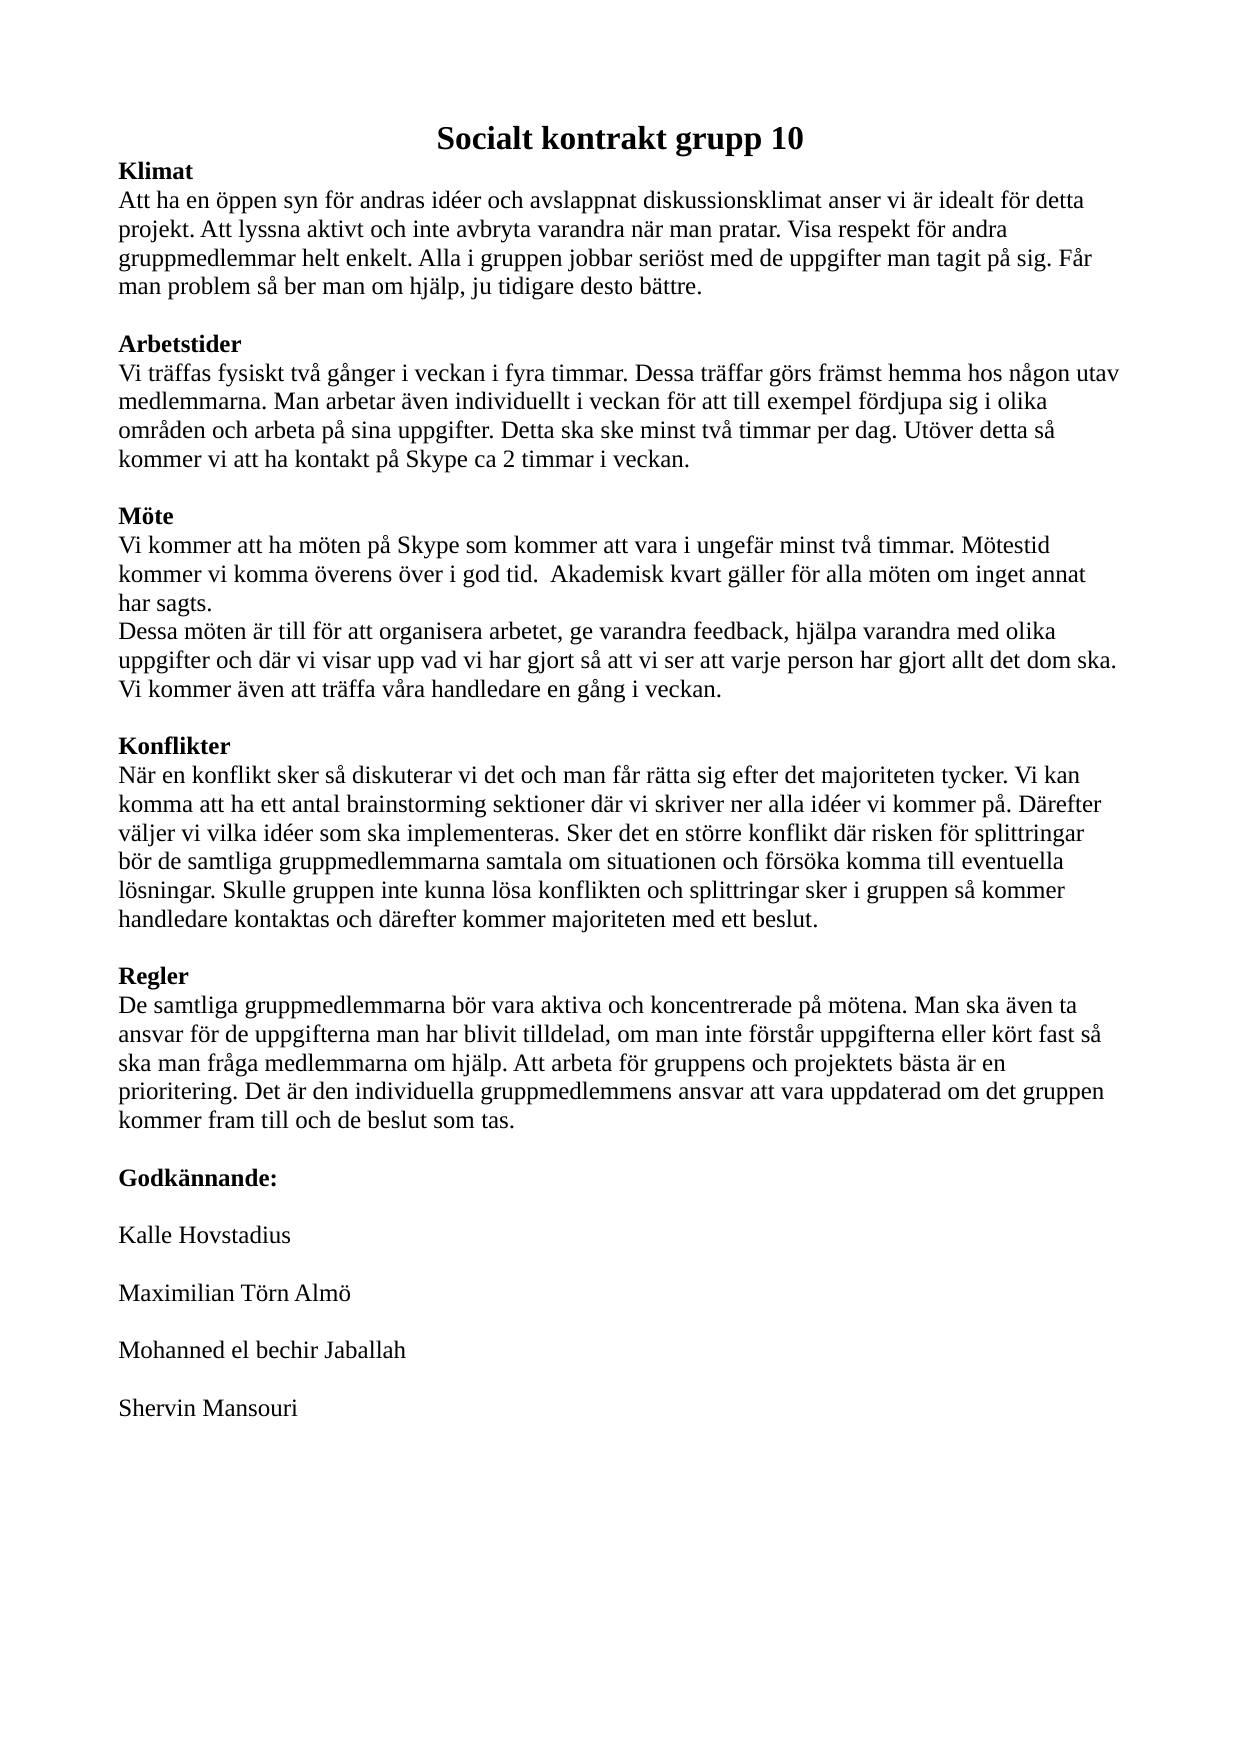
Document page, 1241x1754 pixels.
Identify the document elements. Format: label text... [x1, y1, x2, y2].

text Regler [118, 961, 1122, 990]
text Klimat [118, 156, 1122, 185]
text De samtliga gruppmedlemmarna bör vara aktiva och koncentrerade på mötena. Man ska även ta ansvar för de uppgifterna man har blivit tilldelad, om man inte förstår uppgifterna eller kört fast så ska man fråga medlemmarna om hjälp. Att arbeta för gruppens och projektets bästa är en prioritering. Det är den individuella gruppmedlemmens ansvar att vara uppdaterad om det gruppen kommer fram till och de beslut som tas. [118, 990, 1122, 1134]
text Möte [118, 501, 1122, 530]
text Dessa möten är till för att organisera arbetet, ge varandra feedback, hjälpa varandra med olika uppgifter och där vi visar upp vad vi har gjort så att vi ser att varje person har gjort allt det dom ska. Vi kommer även att träffa våra handledare en gång i veckan. [118, 616, 1122, 703]
text Shervin Mansouri [118, 1393, 1122, 1421]
text Konflikter [118, 731, 1122, 760]
text Vi kommer att ha möten på Skype som kommer att vara i ungefär minst två timmar. Mötestid kommer vi komma överens över i god tid. Akademisk kvart gäller för alla möten om inget annat har sagts. [118, 530, 1122, 616]
text Godkännande: [118, 1163, 1122, 1191]
text Att ha en öppen syn för andras idéer och avslappnat diskussionsklimat anser vi är idealt för detta projekt. Att lyssna aktivt och inte avbryta varandra när man pratar. Visa respekt för andra gruppmedlemmar helt enkelt. Alla i gruppen jobbar seriöst med de uppgifter man tagit på sig. Får man problem så ber man om hjälp, ju tidigare desto bättre. [118, 185, 1122, 300]
text Kalle Hovstadius [118, 1220, 1122, 1278]
text Vi träffas fysiskt två gånger i veckan i fyra timmar. Dessa träffar görs främst hemma hos någon utav medlemmarna. Man arbetar även individuellt i veckan för att till exempel fördjupa sig i olika områden och arbeta på sina uppgifter. Detta ska ske minst två timmar per dag. Utöver detta så kommer vi att ha kontakt på Skype ca 2 timmar i veckan. [118, 358, 1122, 473]
text Maximilian Törn Almö [118, 1278, 1122, 1335]
text Arbetstider [118, 329, 1122, 358]
text När en konflikt sker så diskuterar vi det och man får rätta sig efter det majoriteten tycker. Vi kan komma att ha ett antal brainstorming sektioner där vi skriver ner alla idéer vi kommer på. Därefter väljer vi vilka idéer som ska implementeras. Sker det en större konflikt där risken för splittringar bör de samtliga gruppmedlemmarna samtala om situationen och försöka komma till eventuella lösningar. Skulle gruppen inte kunna lösa konflikten och splittringar sker i gruppen så kommer handledare kontaktas och därefter kommer majoriteten med ett beslut. [118, 760, 1122, 933]
text Socialt kontrakt grupp 10 [118, 118, 1122, 156]
text Mohanned el bechir Jaballah [118, 1335, 1122, 1393]
